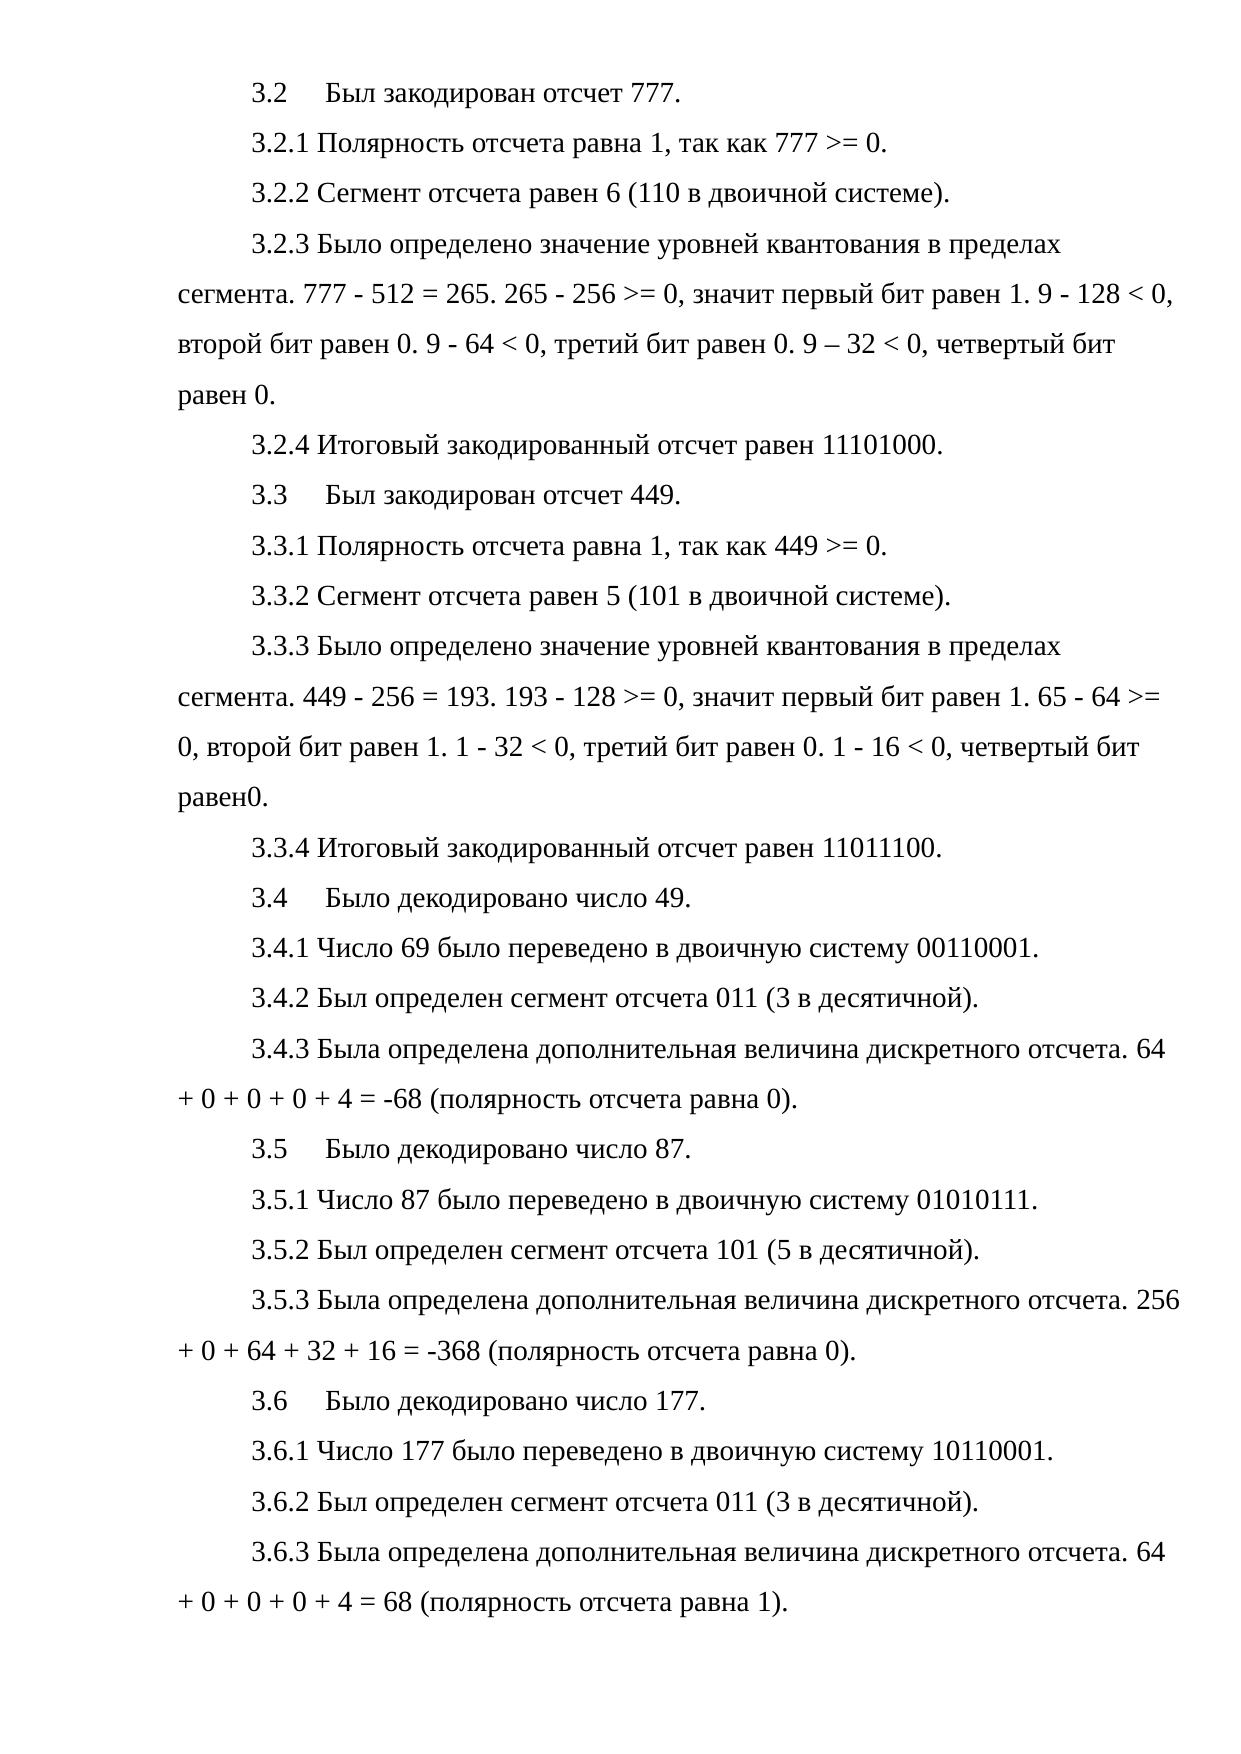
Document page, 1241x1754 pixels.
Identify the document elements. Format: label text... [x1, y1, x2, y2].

list Была определена дополнительная величина дискретного отсчета. 256 + 0 + 64 + 32 + 16 = -368 (полярность отсчета равна 0). [177, 1282, 1181, 1366]
list Полярность отсчета равна 1, так как 777 >= 0. [177, 125, 1181, 159]
list Сегмент отсчета равен 5 (101 в двоичной системе). [177, 578, 1181, 612]
list Было определено значение уровней квантования в пределах сегмента. 449 - 256 = 193. 193 - 128 >= 0, значит первый бит равен 1. 65 - 64 >= 0, второй бит равен 1. 1 - 32 < 0, третий бит равен 0. 1 - 16 < 0, четвертый бит равен0. [177, 628, 1181, 813]
list Было декодировано число 87. [177, 1132, 1181, 1165]
list Число 177 было переведено в двоичную систему 10110001. [177, 1433, 1181, 1467]
list Был закодирован отсчет 777. [177, 75, 1181, 108]
list Была определена дополнительная величина дискретного отсчета. 64 + 0 + 0 + 0 + 4 = -68 (полярность отсчета равна 0). [177, 1031, 1181, 1115]
list Итоговый закодированный отсчет равен 11101000. [177, 427, 1181, 461]
list Число 69 было переведено в двоичную систему 00110001. [177, 930, 1181, 964]
list Число 87 было переведено в двоичную систему 01010111. [177, 1182, 1181, 1215]
list Итоговый закодированный отсчет равен 11011100. [177, 830, 1181, 863]
list Был закодирован отсчет 449. [177, 477, 1181, 511]
list Было декодировано число 49. [177, 880, 1181, 913]
list Был определен сегмент отсчета 101 (5 в десятичной). [177, 1232, 1181, 1266]
list Была определена дополнительная величина дискретного отсчета. 64 + 0 + 0 + 0 + 4 = 68 (полярность отсчета равна 1). [177, 1534, 1181, 1618]
list Было определено значение уровней квантования в пределах сегмента. 777 - 512 = 265. 265 - 256 >= 0, значит первый бит равен 1. 9 - 128 < 0, второй бит равен 0. 9 - 64 < 0, третий бит равен 0. 9 – 32 < 0, четвертый бит равен 0. [177, 226, 1181, 410]
list Был определен сегмент отсчета 011 (3 в десятичной). [177, 981, 1181, 1014]
list Был определен сегмент отсчета 011 (3 в десятичной). [177, 1484, 1181, 1517]
list Полярность отсчета равна 1, так как 449 >= 0. [177, 528, 1181, 561]
list Было декодировано число 177. [177, 1383, 1181, 1417]
list Сегмент отсчета равен 6 (110 в двоичной системе). [177, 176, 1181, 209]
